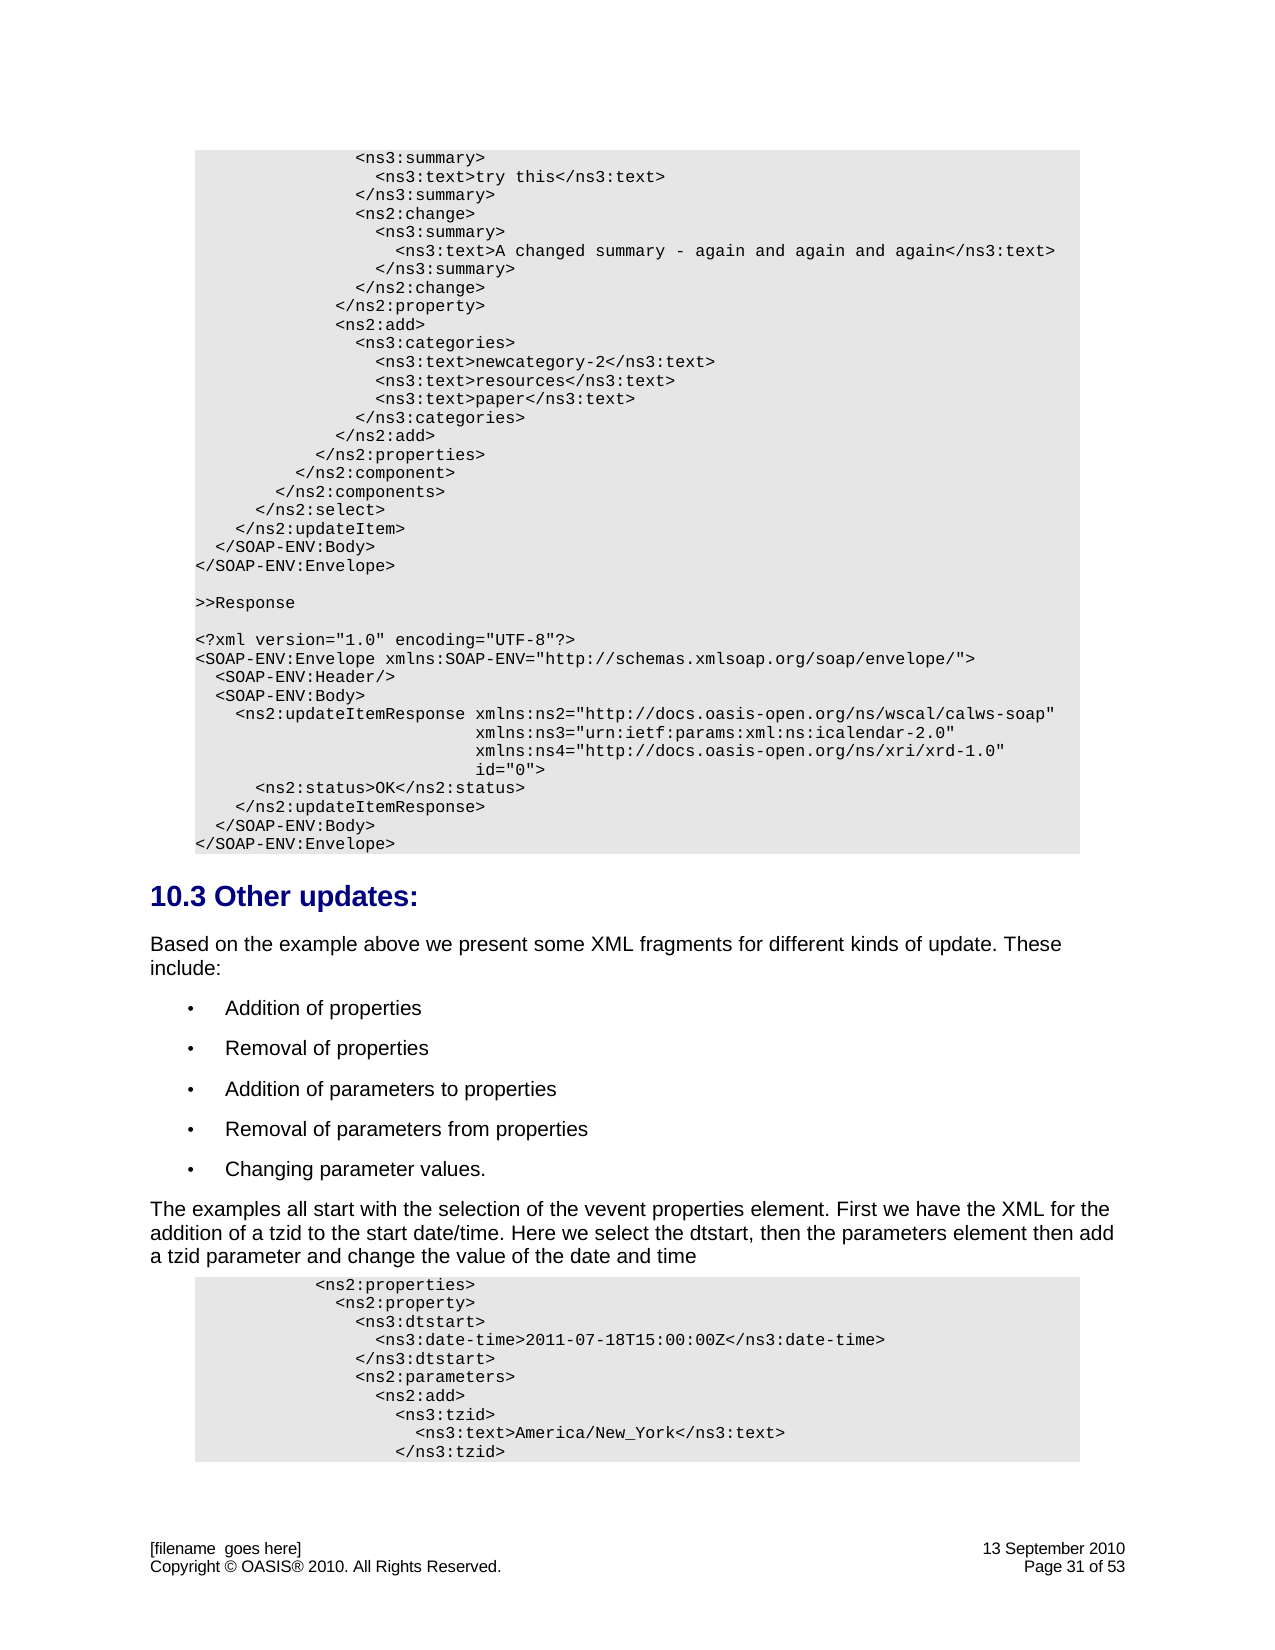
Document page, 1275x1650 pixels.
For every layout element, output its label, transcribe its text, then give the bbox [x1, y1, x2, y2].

text <ns3:tzid> [195, 1406, 1080, 1425]
text </ns2:updateItemResponse> [195, 799, 1080, 817]
list Addition of properties [187, 997, 1125, 1020]
text </ns2:add> [195, 428, 1080, 447]
list Removal of parameters from properties [187, 1117, 1125, 1141]
text <ns3:text>try this</ns3:text> [195, 168, 1080, 187]
text <ns2:properties> [195, 1277, 1080, 1295]
text <ns3:text>resources</ns3:text> [195, 372, 1080, 391]
text <ns2:add> [195, 317, 1080, 335]
text </ns2:property> [195, 298, 1080, 317]
text </ns2:updateItem> [195, 521, 1080, 539]
text </ns2:properties> [195, 447, 1080, 465]
text <ns3:text>newcategory-2</ns3:text> [195, 354, 1080, 372]
text >>Response [195, 595, 1080, 613]
text </ns3:tzid> [195, 1443, 1080, 1462]
list Changing parameter values. [187, 1157, 1125, 1181]
text <ns3:date-time>2011-07-18T15:00:00Z</ns3:date-time> [195, 1332, 1080, 1351]
text </ns3:summary> [195, 261, 1080, 280]
text <ns2:updateItemResponse xmlns:ns2="http://docs.oasis-open.org/ns/wscal/calws-soap" [195, 706, 1080, 725]
text <ns3:text>America/New_York</ns3:text> [195, 1425, 1080, 1443]
text <ns2:parameters> [195, 1369, 1080, 1388]
text </ns3:summary> [195, 187, 1080, 206]
text </ns3:dtstart> [195, 1351, 1080, 1369]
text Based on the example above we present some XML fragments for different kinds of update. These include: [150, 933, 1125, 980]
text <ns2:property> [195, 1295, 1080, 1314]
text <?xml version="1.0" encoding="UTF-8"?> [195, 632, 1080, 651]
text <ns3:summary> [195, 150, 1080, 168]
text </SOAP-ENV:Envelope> [195, 836, 1080, 854]
list Addition of parameters to properties [187, 1077, 1125, 1101]
text </SOAP-ENV:Body> [195, 539, 1080, 558]
text </ns2:components> [195, 484, 1080, 502]
text <SOAP-ENV:Header/> [195, 669, 1080, 688]
text <ns2:status>OK</ns2:status> [195, 780, 1080, 799]
text <ns3:dtstart> [195, 1314, 1080, 1332]
text <SOAP-ENV:Envelope xmlns:SOAP-ENV="http://schemas.xmlsoap.org/soap/envelope/"> [195, 651, 1080, 669]
text <ns2:add> [195, 1388, 1080, 1406]
text <ns3:summary> [195, 224, 1080, 243]
subtitle Other updates: [150, 879, 1125, 912]
text </SOAP-ENV:Envelope> [195, 558, 1080, 576]
text </ns2:component> [195, 465, 1080, 484]
text The examples all start with the selection of the vevent properties element. First we have the XML for the addition of a tzid to the start date/time. Here we select the dtstart, then the parameters element then add a tzid parameter and change the value of the date and time [150, 1198, 1125, 1268]
text <ns3:text>A changed summary - again and again and again</ns3:text> [195, 243, 1080, 261]
text xmlns:ns4="http://docs.oasis-open.org/ns/xri/xrd-1.0" [195, 743, 1080, 762]
text xmlns:ns3="urn:ietf:params:xml:ns:icalendar-2.0" [195, 725, 1080, 743]
text <ns3:categories> [195, 335, 1080, 354]
text id="0"> [195, 762, 1080, 780]
text </ns2:change> [195, 280, 1080, 298]
text </ns3:categories> [195, 409, 1080, 428]
text </SOAP-ENV:Body> [195, 817, 1080, 836]
text <SOAP-ENV:Body> [195, 688, 1080, 706]
list Removal of properties [187, 1037, 1125, 1060]
text <ns3:text>paper</ns3:text> [195, 391, 1080, 409]
text </ns2:select> [195, 502, 1080, 521]
text <ns2:change> [195, 206, 1080, 224]
